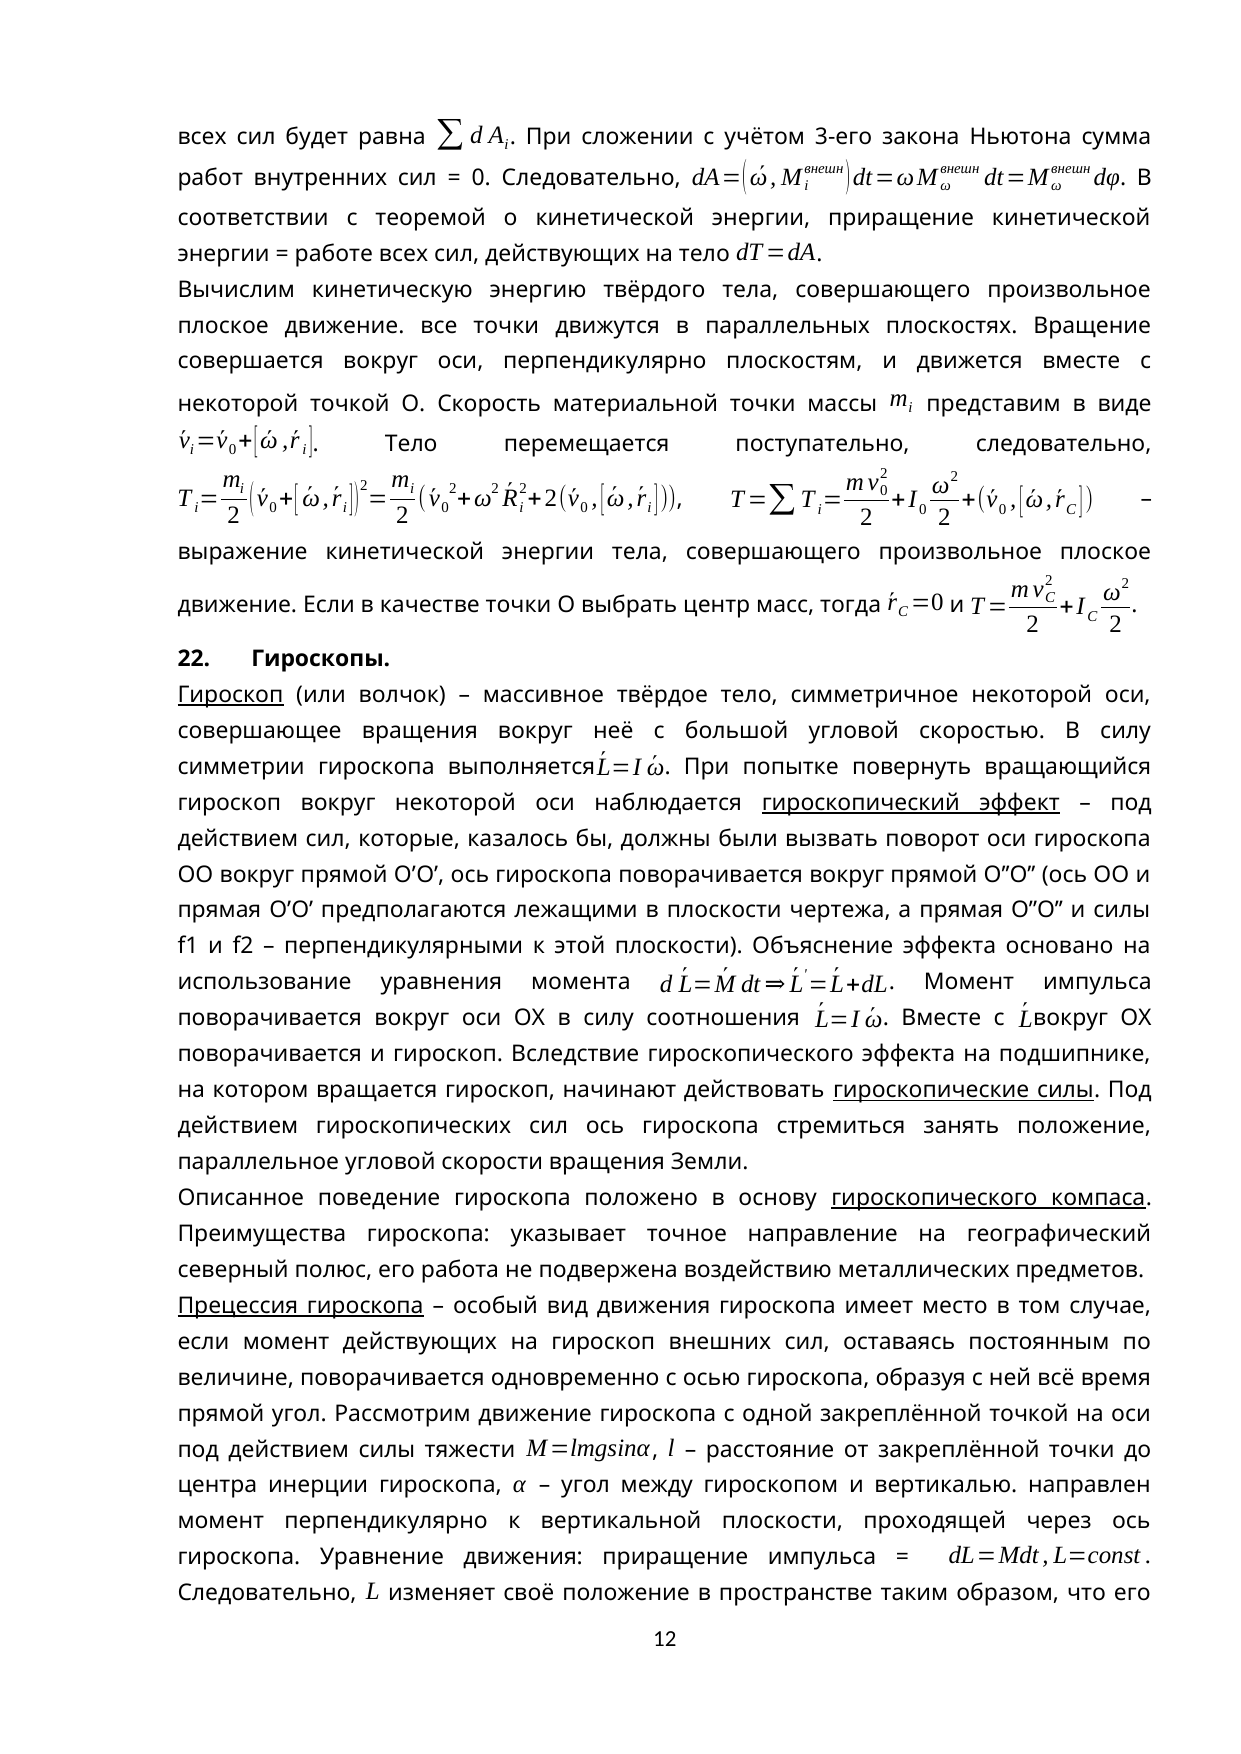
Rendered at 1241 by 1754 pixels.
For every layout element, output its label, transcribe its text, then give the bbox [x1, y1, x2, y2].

list Прецессия гироскопа – особый вид движения гироскопа имеет место в том случае, если момент действующих на гироскоп внешних сил, оставаясь постоянным по величине, поворачивается одновременно с осью гироскопа, образуя с ней всё время прямой угол. Рассмотрим движение гироскопа с одной закреплённой точкой на оси под действием силы тяжести , – расстояние от закреплённой точки до центра инерции гироскопа, – угол между гироскопом и вертикалью. направлен момент перпендикулярно к вертикальной плоскости, проходящей через ось гироскопа. Уравнение движения: приращение импульса = Следовательно, изменяет своё положение в пространстве таким образом, что его конец описывает окружность в горизонтальной плоскости. За промежуток времени гироскоп повернулся на угол ось гироскопа описывает конус вокруг вертикальной оси с угловой скоростью – угловая скорость прецессии. [177, 1289, 1152, 1607]
list Гироскопы. [177, 642, 1152, 673]
list Вычислим кинетическую энергию твёрдого тела, совершающего произвольное плоское движение. все точки движутся в параллельных плоскостях. Вращение совершается вокруг оси, перпендикулярно плоскостям, и движется вместе с некоторой точкой О. Скорость материальной точки массы представим в виде . Тело перемещается поступательно, следовательно, , – выражение кинетической энергии тела, совершающего произвольное плоское движение. Если в качестве точки О выбрать центр масс, тогда и . [177, 273, 1152, 637]
list Гироскоп (или волчок) – массивное твёрдое тело, симметричное некоторой оси, совершающее вращения вокруг неё с большой угловой скоростью. В силу симметрии гироскопа выполняется. При попытке повернуть вращающийся гироскоп вокруг некоторой оси наблюдается гироскопический эффект – под действием сил, которые, казалось бы, должны были вызвать поворот оси гироскопа ОО вокруг прямой О’O’, ось гироскопа поворачивается вокруг прямой О’’О’’ (ось ОО и прямая О’O’ предполагаются лежащими в плоскости чертежа, а прямая О’’О’’ и силы f1 и f2 – перпендикулярными к этой плоскости). Объяснение эффекта основано на использование уравнения момента . Момент импульса поворачивается вокруг оси ОХ в силу соотношения . Вместе с вокруг ОХ поворачивается и гироскоп. Вследствие гироскопического эффекта на подшипнике, на котором вращается гироскоп, начинают действовать гироскопические силы. Под действием гироскопических сил ось гироскопа стремиться занять положение, параллельное угловой скорости вращения Земли. [177, 678, 1152, 1176]
list При вращении тела с угловой скоростью все его элементарные массы движутся со скоростью они обладают кинетической энергией , – для тела, вращающегося вокруг неподвижной оси. При вращении на материальные точки массы , образующие твёрдое тело, действуют как внешние, так и внутренние силы. За промежуток времени испытывает перемещение ,при этом силы совершают работу . Работа всех сил будет равна . При сложении с учётом 3-его закона Ньютона сумма работ внутренних сил = 0. Следовательно, . В соответствии с теоремой о кинетической энергии, приращение кинетической энергии = работе всех сил, действующих на тело . [177, 118, 1152, 268]
list Описанное поведение гироскопа положено в основу гироскопического компаса. Преимущества гироскопа: указывает точное направление на географический северный полюс, его работа не подвержена воздействию металлических предметов. [177, 1181, 1152, 1284]
